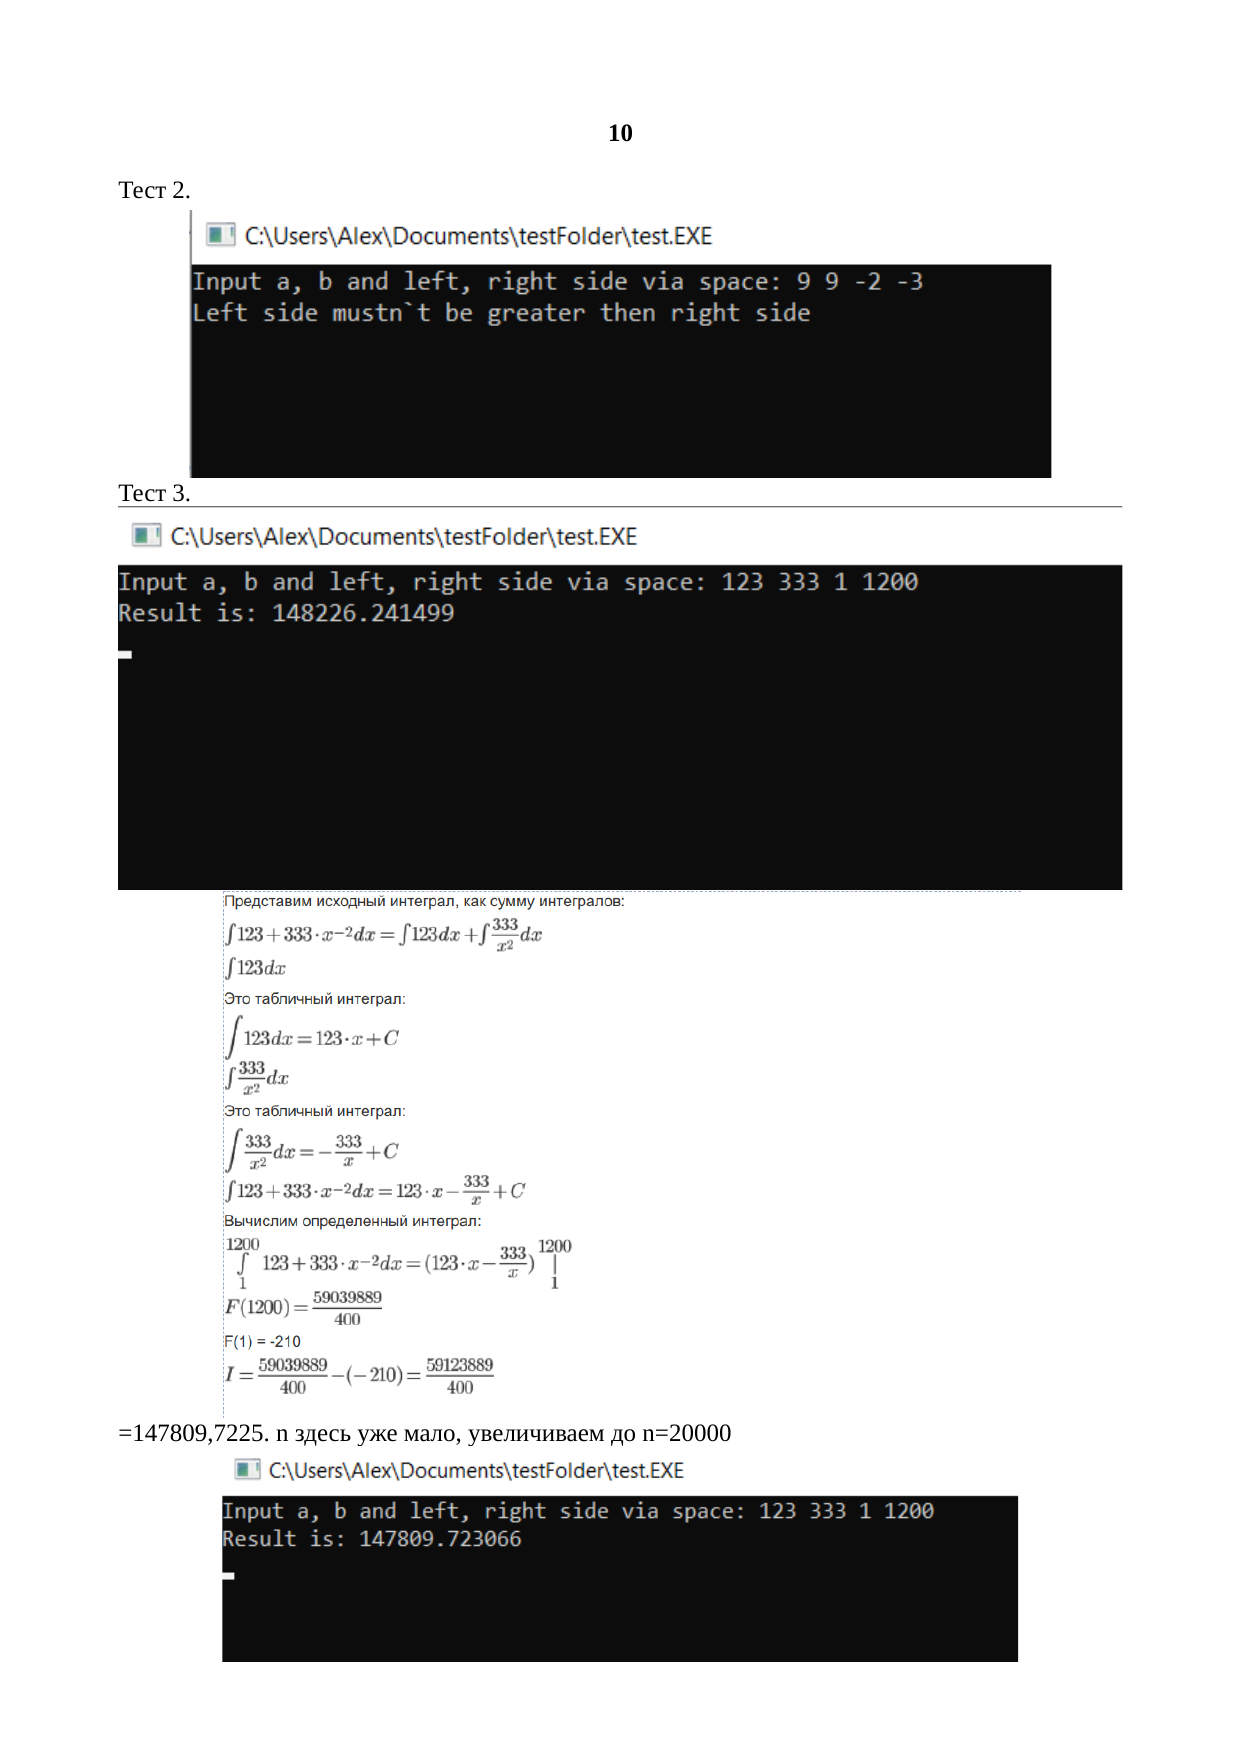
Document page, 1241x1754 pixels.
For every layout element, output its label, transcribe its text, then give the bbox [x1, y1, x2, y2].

text =147809,7225. n здесь уже мало, увеличиваем до n=20000 [118, 1149, 1122, 1446]
text Тест 2. [118, 176, 1122, 204]
text Тест 3. [118, 204, 1122, 506]
picture [118, 506, 1123, 1418]
picture [222, 1446, 1019, 1662]
picture [189, 210, 1052, 478]
